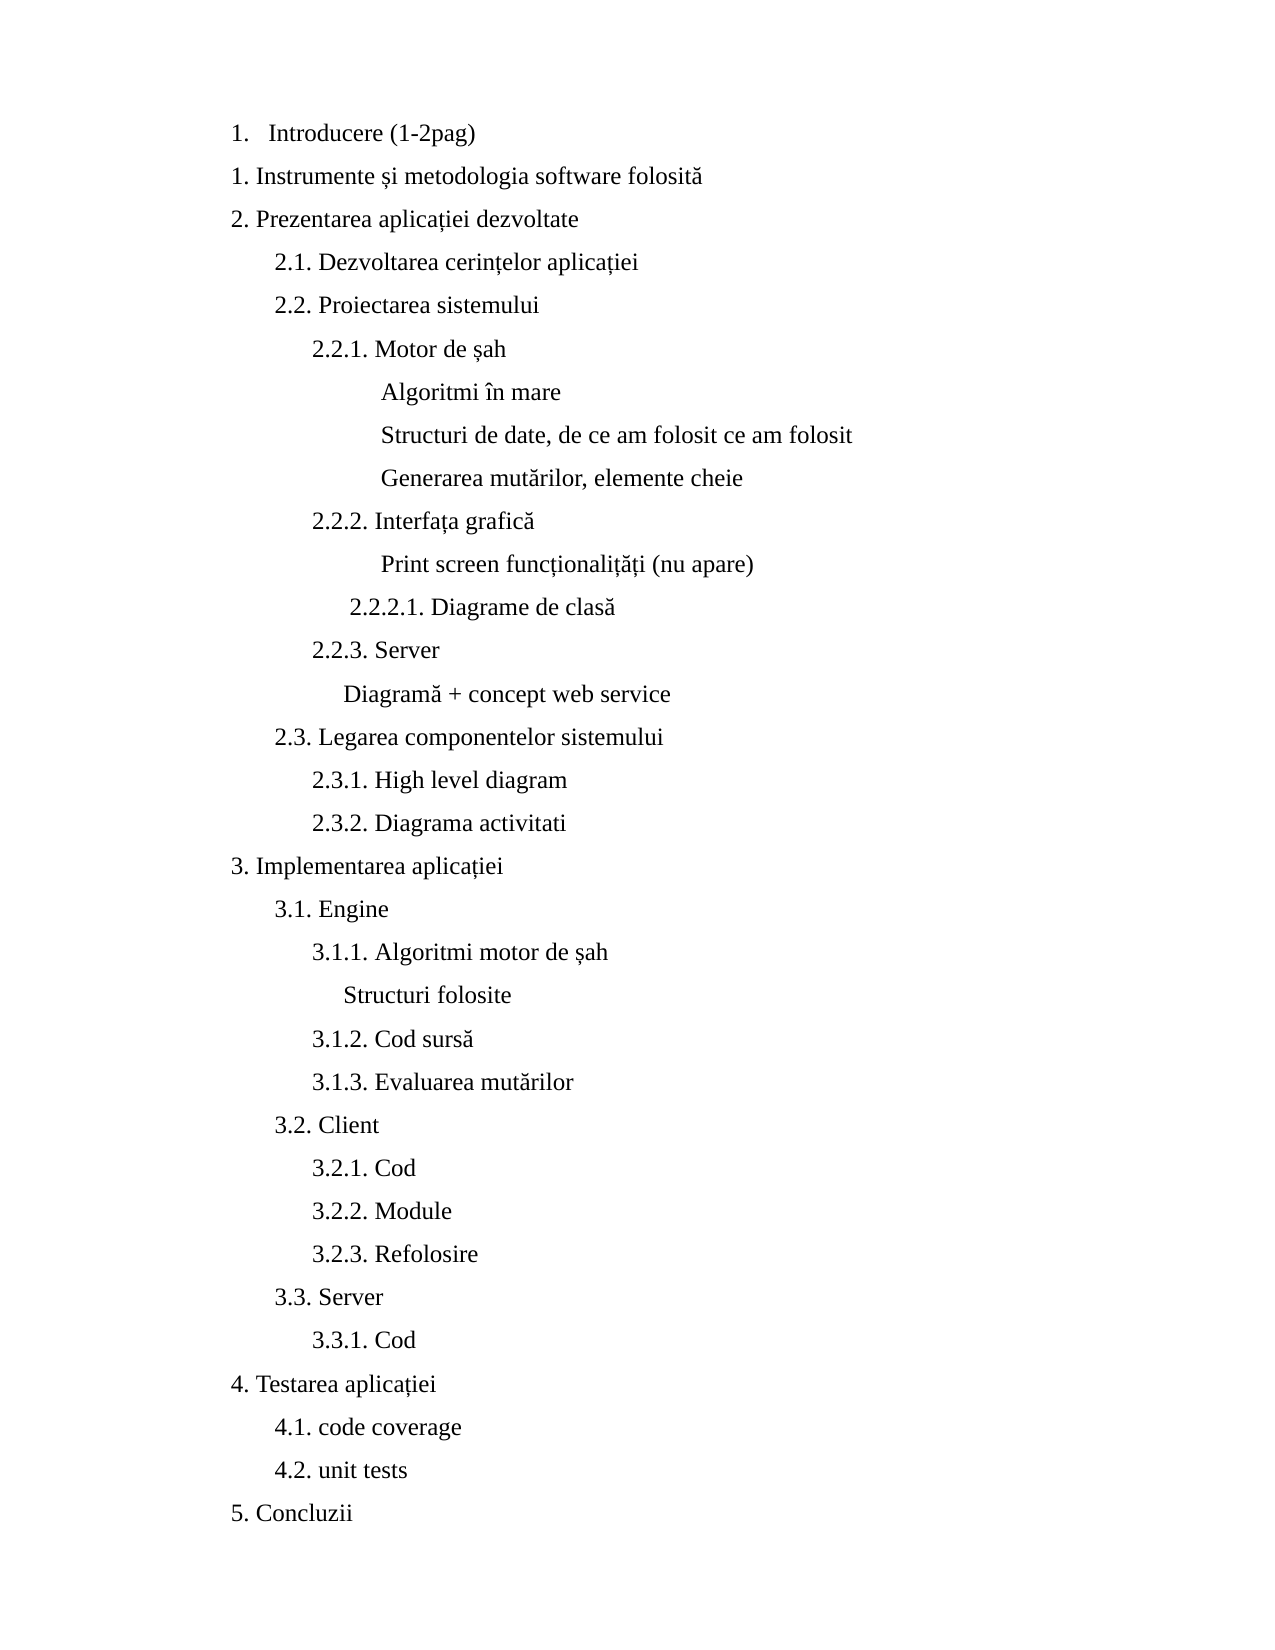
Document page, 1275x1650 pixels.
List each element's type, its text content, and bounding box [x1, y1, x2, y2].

list Cod sursă [306, 1024, 1157, 1052]
list Diagramă + concept web service [306, 679, 1157, 707]
list Introducere (1-2pag) [231, 118, 1157, 147]
list Diagrame de clasă [343, 592, 1157, 621]
list Server [306, 636, 1157, 664]
list Cod [306, 1153, 1157, 1182]
list Legarea componentelor sistemului [268, 722, 1157, 751]
list Print screen funcționalițăți (nu apare) [343, 549, 1157, 578]
list Engine [268, 894, 1157, 923]
list Algoritmi motor de șah [306, 937, 1157, 966]
list Prezentarea aplicației dezvoltate [231, 204, 1157, 233]
list Implementarea aplicației [231, 851, 1157, 880]
list Structuri de date, de ce am folosit ce am folosit [343, 420, 1157, 449]
list Refolosire [306, 1239, 1157, 1268]
list Server [268, 1282, 1157, 1311]
list unit tests [268, 1455, 1157, 1484]
list Client [268, 1110, 1157, 1139]
list High level diagram [306, 765, 1157, 794]
list Concluzii [231, 1498, 1157, 1527]
list Cod [306, 1326, 1157, 1354]
list Dezvoltarea cerințelor aplicației [268, 247, 1157, 276]
list Interfața grafică [306, 506, 1157, 535]
list Diagrama activitati [306, 808, 1157, 837]
list Testarea aplicației [231, 1369, 1157, 1397]
list Proiectarea sistemului [268, 291, 1157, 319]
list Algoritmi în mare [343, 377, 1157, 406]
list Module [306, 1196, 1157, 1225]
list code coverage [268, 1412, 1157, 1441]
list Evaluarea mutărilor [306, 1067, 1157, 1096]
list Motor de șah [306, 334, 1157, 362]
list Instrumente și metodologia software folosită [231, 161, 1157, 190]
list Generarea mutărilor, elemente cheie [343, 463, 1157, 492]
list Structuri folosite [306, 981, 1157, 1009]
